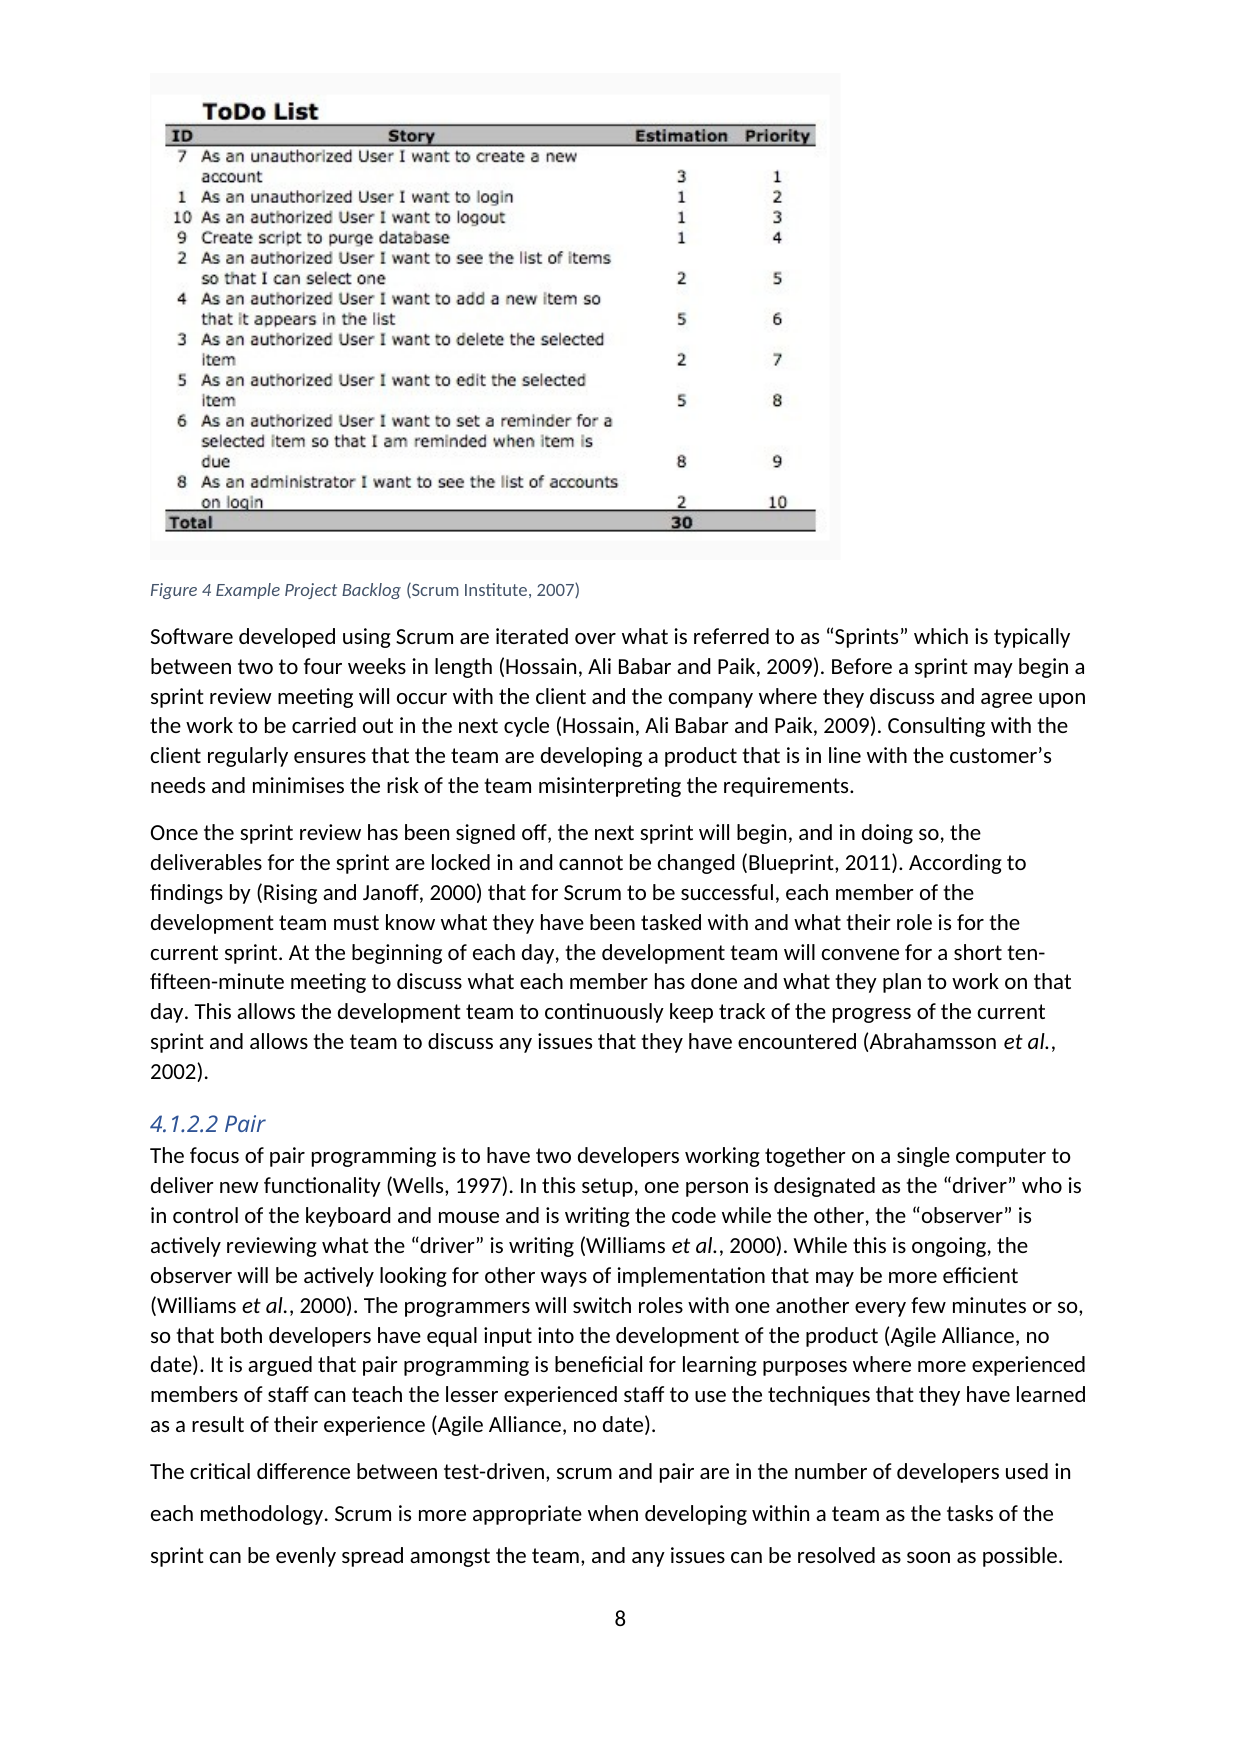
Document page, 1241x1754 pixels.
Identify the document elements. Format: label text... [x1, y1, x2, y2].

text Once the sprint review has been signed off, the next sprint will begin, and in doing so, the deliverables for the sprint are locked in and cannot be changed (Blueprint, 2011). According to findings by (Rising and Janoff, 2000) that for Scrum to be successful, each member of the development team must know what they have been tasked with and what their role is for the current sprint. At the beginning of each day, the development team will convene for a short ten-fifteen-minute meeting to discuss what each member has done and what they plan to work on that day. This allows the development team to continuously keep track of the progress of the current sprint and allows the team to discuss any issues that they have encountered (Abrahamsson et al., 2002). [150, 818, 1090, 1085]
text The critical difference between test-driven, scrum and pair are in the number of developers used in each methodology. Scrum is more appropriate when developing within a team as the tasks of the sprint can be evenly spread amongst the team, and any issues can be resolved as soon as possible. [150, 1457, 1090, 1569]
text Software developed using Scrum are iterated over what is referred to as “Sprints” which is typically between two to four weeks in length (Hossain, Ali Babar and Paik, 2009). Before a sprint may begin a sprint review meeting will occur with the client and the company where they discuss and agree upon the work to be carried out in the next cycle (Hossain, Ali Babar and Paik, 2009). Consulting with the client regularly ensures that the team are developing a product that is in line with the customer’s needs and minimises the risk of the team misinterpreting the requirements. [150, 622, 1090, 799]
text Figure 4 Example Project Backlog (Scrum Institute, 2007) [150, 578, 1090, 601]
subtitle 4.1.2.2 Pair [150, 1108, 1090, 1139]
text The focus of pair programming is to have two developers working together on a single computer to deliver new functionality (Wells, 1997). In this setup, one person is designated as the “driver” who is in control of the keyboard and mouse and is writing the code while the other, the “observer” is actively reviewing what the “driver” is writing (Williams et al., 2000). While this is ongoing, the observer will be actively looking for other ways of implementation that may be more efficient (Williams et al., 2000). The programmers will switch roles with one another every few minutes or so, so that both developers have equal input into the development of the product (Agile Alliance, no date). It is argued that pair programming is beneficial for learning purposes where more experienced members of staff can teach the lesser experienced staff to use the techniques that they have learned as a result of their experience (Agile Alliance, no date). [150, 1141, 1090, 1438]
